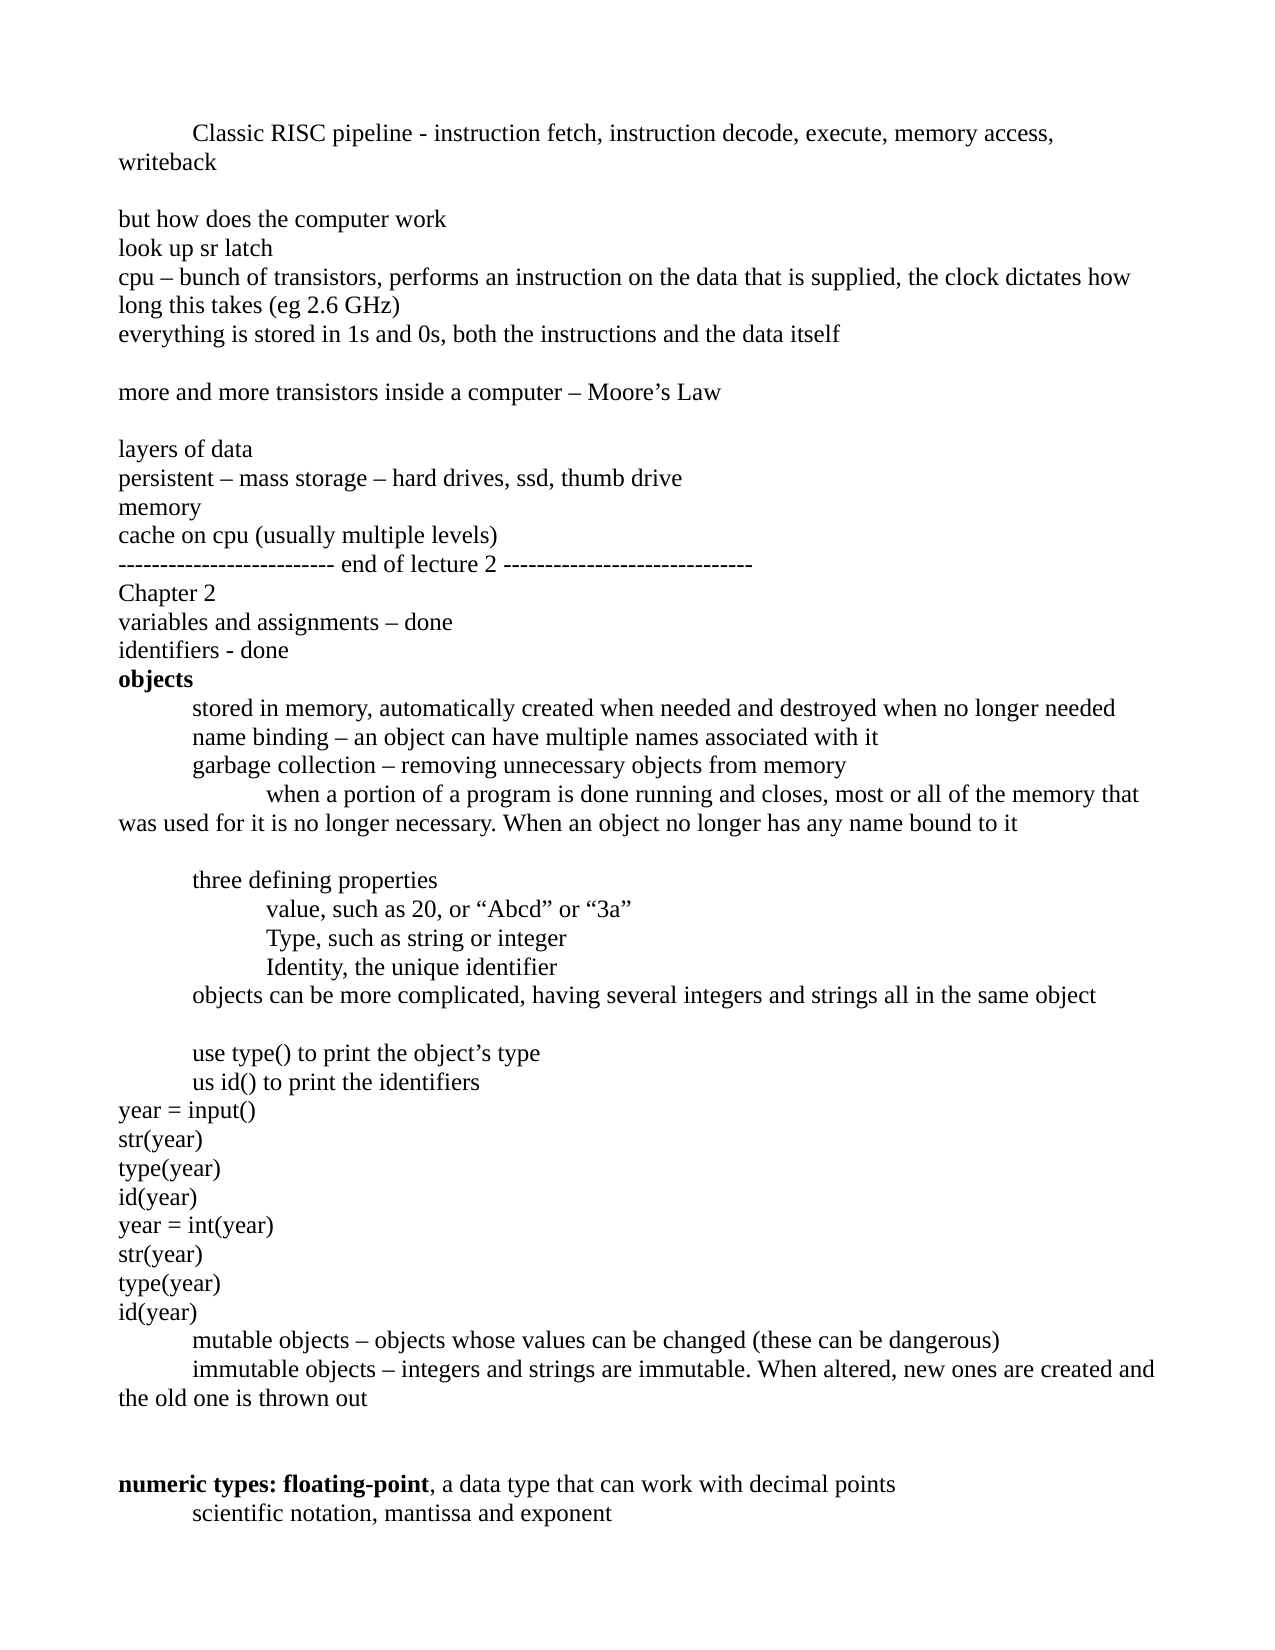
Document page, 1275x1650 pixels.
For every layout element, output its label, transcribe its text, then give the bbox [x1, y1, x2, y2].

text layers of data [118, 434, 1157, 463]
text look up sr latch [118, 233, 1157, 262]
text objects [118, 664, 1157, 693]
text stored in memory, automatically created when needed and destroyed when no longer needed [118, 693, 1157, 722]
text cpu – bunch of transistors, performs an instruction on the data that is supplied, the clock dictates how long this takes (eg 2.6 GHz) [118, 262, 1157, 319]
text objects can be more complicated, having several integers and strings all in the same object [118, 981, 1157, 1009]
text everything is stored in 1s and 0s, both the instructions and the data itself [118, 319, 1157, 348]
text Identity, the unique identifier [118, 952, 1157, 981]
text numeric types: floating-point, a data type that can work with decimal points [118, 1469, 1157, 1498]
text variables and assignments – done [118, 607, 1157, 636]
text cache on cpu (usually multiple levels) [118, 521, 1157, 549]
text id(year) [118, 1297, 1157, 1326]
text name binding – an object can have multiple names associated with it [118, 722, 1157, 751]
text year = int(year) [118, 1211, 1157, 1239]
text Chapter 2 [118, 578, 1157, 607]
text us id() to print the identifiers [118, 1067, 1157, 1096]
text but how does the computer work [118, 204, 1157, 233]
text Type, such as string or integer [118, 923, 1157, 952]
text more and more transistors inside a computer – Moore’s Law [118, 377, 1157, 406]
text -------------------------- end of lecture 2 ------------------------------ [118, 549, 1157, 578]
text use type() to print the object’s type [118, 1038, 1157, 1067]
text Classic RISC pipeline - instruction fetch, instruction decode, execute, memory access, writeback [118, 118, 1157, 176]
text when a portion of a program is done running and closes, most or all of the memory that was used for it is no longer necessary. When an object no longer has any name bound to it [118, 779, 1157, 837]
text year = input() [118, 1096, 1157, 1124]
text scientific notation, mantissa and exponent [118, 1498, 1157, 1527]
text garbage collection – removing unnecessary objects from memory [118, 751, 1157, 779]
text three defining properties [118, 866, 1157, 894]
text memory [118, 492, 1157, 521]
text persistent – mass storage – hard drives, ssd, thumb drive [118, 463, 1157, 492]
text str(year) [118, 1239, 1157, 1268]
text str(year) [118, 1124, 1157, 1153]
text identifiers - done [118, 636, 1157, 664]
text id(year) [118, 1182, 1157, 1211]
text type(year) [118, 1268, 1157, 1297]
text type(year) [118, 1153, 1157, 1182]
text mutable objects – objects whose values can be changed (these can be dangerous) [118, 1326, 1157, 1354]
text immutable objects – integers and strings are immutable. When altered, new ones are created and the old one is thrown out [118, 1354, 1157, 1412]
text value, such as 20, or “Abcd” or “3a” [118, 894, 1157, 923]
